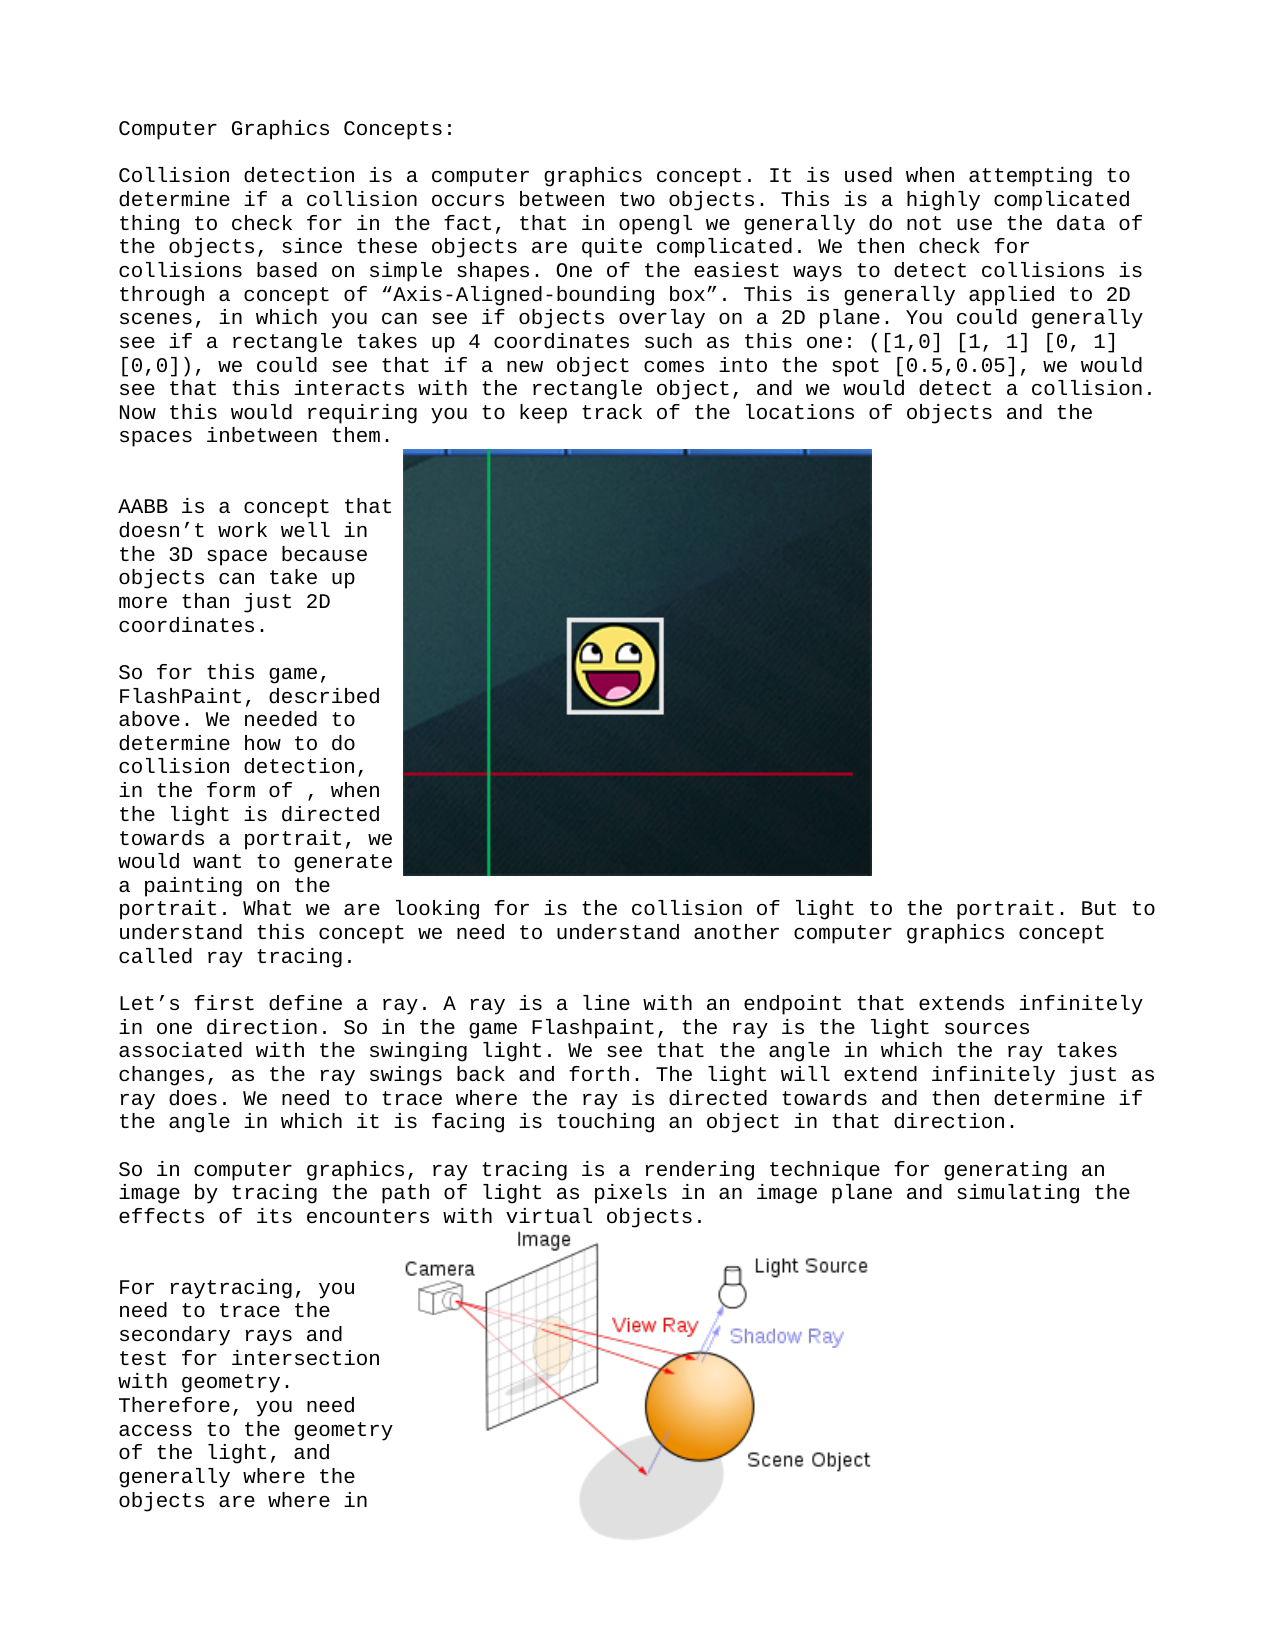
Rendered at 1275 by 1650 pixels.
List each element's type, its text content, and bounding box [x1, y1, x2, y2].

text AABB is a concept that doesn’t work well in the 3D space because objects can take up more than just 2D coordinates. [118, 496, 403, 638]
text Let’s first define a ray. A ray is a line with an endpoint that extends infinitely in one direction. So in the game Flashpaint, the ray is the light sources associated with the swinging light. We see that the angle in which the ray takes changes, as the ray swings back and forth. The light will extend infinitely just as ray does. We need to trace where the ray is directed towards and then determine if the angle in which it is facing is touching an object in that direction. [118, 993, 1157, 1135]
text So for this game, FlashPaint, described above. We needed to determine how to do collision detection, in the form of , when the light is directed towards a portrait, we would want to generate a painting on the portrait. What we are looking for is the collision of light to the portrait. But to understand this concept we need to understand another computer graphics concept called ray tracing. [118, 662, 1157, 969]
text So in computer graphics, ray tracing is a rendering technique for generating an image by tracing the path of light as pixels in an image plane and simulating the effects of its encounters with virtual objects. [118, 1158, 1157, 1229]
text For raytracing, you need to trace the secondary rays and test for intersection with geometry. Therefore, you need access to the geometry of the light, and generally where the objects are where in [118, 1277, 403, 1513]
text [872, 496, 1157, 638]
text [872, 1277, 1157, 1513]
text Computer Graphics Concepts: [118, 118, 1157, 142]
picture [403, 449, 872, 876]
picture [403, 1229, 872, 1542]
text Collision detection is a computer graphics concept. It is used when attempting to determine if a collision occurs between two objects. This is a highly complicated thing to check for in the fact, that in opengl we generally do not use the data of the objects, since these objects are quite complicated. We then check for collisions based on simple shapes. One of the easiest ways to detect collisions is through a concept of “Axis-Aligned-bounding box”. This is generally applied to 2D scenes, in which you can see if objects overlay on a 2D plane. You could generally see if a rectangle takes up 4 coordinates such as this one: ([1,0] [1, 1] [0, 1] [0,0]), we could see that if a new object comes into the spot [0.5,0.05], we would see that this interacts with the rectangle object, and we would detect a collision. Now this would requiring you to keep track of the locations of objects and the spaces inbetween them. [118, 165, 1157, 449]
